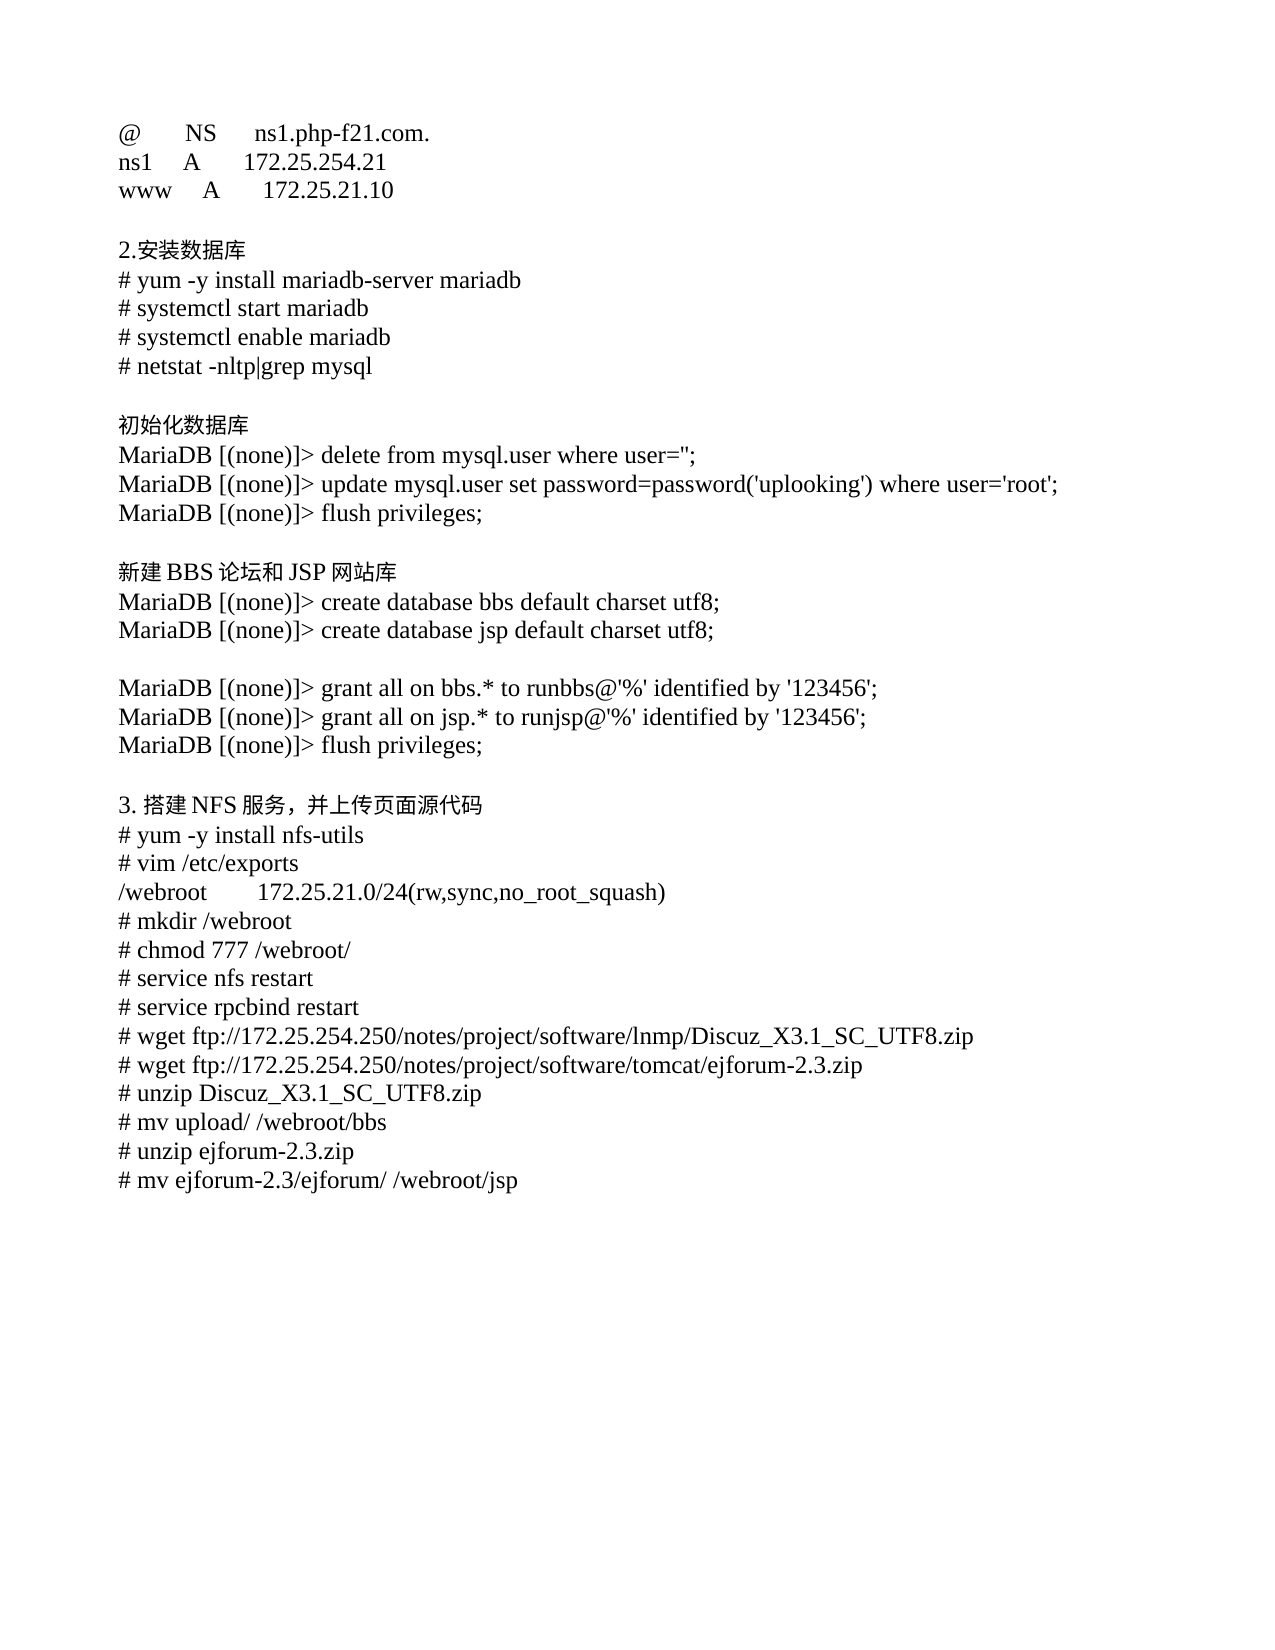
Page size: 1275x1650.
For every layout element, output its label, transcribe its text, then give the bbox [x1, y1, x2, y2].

text # service nfs restart [118, 963, 1157, 992]
text # yum -y install nfs-utils [118, 820, 1157, 848]
text # wget ftp://172.25.254.250/notes/project/software/lnmp/Discuz_X3.1_SC_UTF8.zip [118, 1021, 1157, 1050]
text www A 172.25.21.10 [118, 176, 1157, 204]
text # systemctl enable mariadb [118, 322, 1157, 351]
text # mv upload/ /webroot/bbs [118, 1107, 1157, 1136]
text MariaDB [(none)]> create database bbs default charset utf8; [118, 587, 1157, 616]
text /webroot 172.25.21.0/24(rw,sync,no_root_squash) [118, 877, 1157, 906]
text MariaDB [(none)]> flush privileges; [118, 731, 1157, 759]
text # unzip ejforum-2.3.zip [118, 1136, 1157, 1165]
text MariaDB [(none)]> grant all on jsp.* to runjsp@'%' identified by '123456'; [118, 702, 1157, 731]
text 新建BBS论坛和JSP网站库 [118, 555, 1157, 587]
text 2.安装数据库 [118, 233, 1157, 265]
text MariaDB [(none)]> create database jsp default charset utf8; [118, 616, 1157, 644]
text # wget ftp://172.25.254.250/notes/project/software/tomcat/ejforum-2.3.zip [118, 1050, 1157, 1078]
text MariaDB [(none)]> grant all on bbs.* to runbbs@'%' identified by '123456'; [118, 673, 1157, 702]
text # chmod 777 /webroot/ [118, 935, 1157, 963]
text # mkdir /webroot [118, 906, 1157, 935]
text # vim /etc/exports [118, 848, 1157, 877]
text MariaDB [(none)]> update mysql.user set password=password('uplooking') where user='root'; [118, 469, 1157, 498]
text MariaDB [(none)]> delete from mysql.user where user=''; [118, 440, 1157, 469]
text # unzip Discuz_X3.1_SC_UTF8.zip [118, 1078, 1157, 1107]
text # netstat -nltp|grep mysql [118, 351, 1157, 380]
text @ NS ns1.php-f21.com. [118, 118, 1157, 147]
text # systemctl start mariadb [118, 293, 1157, 322]
text # service rpcbind restart [118, 992, 1157, 1021]
text MariaDB [(none)]> flush privileges; [118, 498, 1157, 526]
text # mv ejforum-2.3/ejforum/ /webroot/jsp [118, 1165, 1157, 1193]
text ns1 A 172.25.254.21 [118, 147, 1157, 176]
text 3. 搭建NFS服务，并上传页面源代码 [118, 788, 1157, 820]
text # yum -y install mariadb-server mariadb [118, 265, 1157, 293]
text 初始化数据库 [118, 408, 1157, 440]
